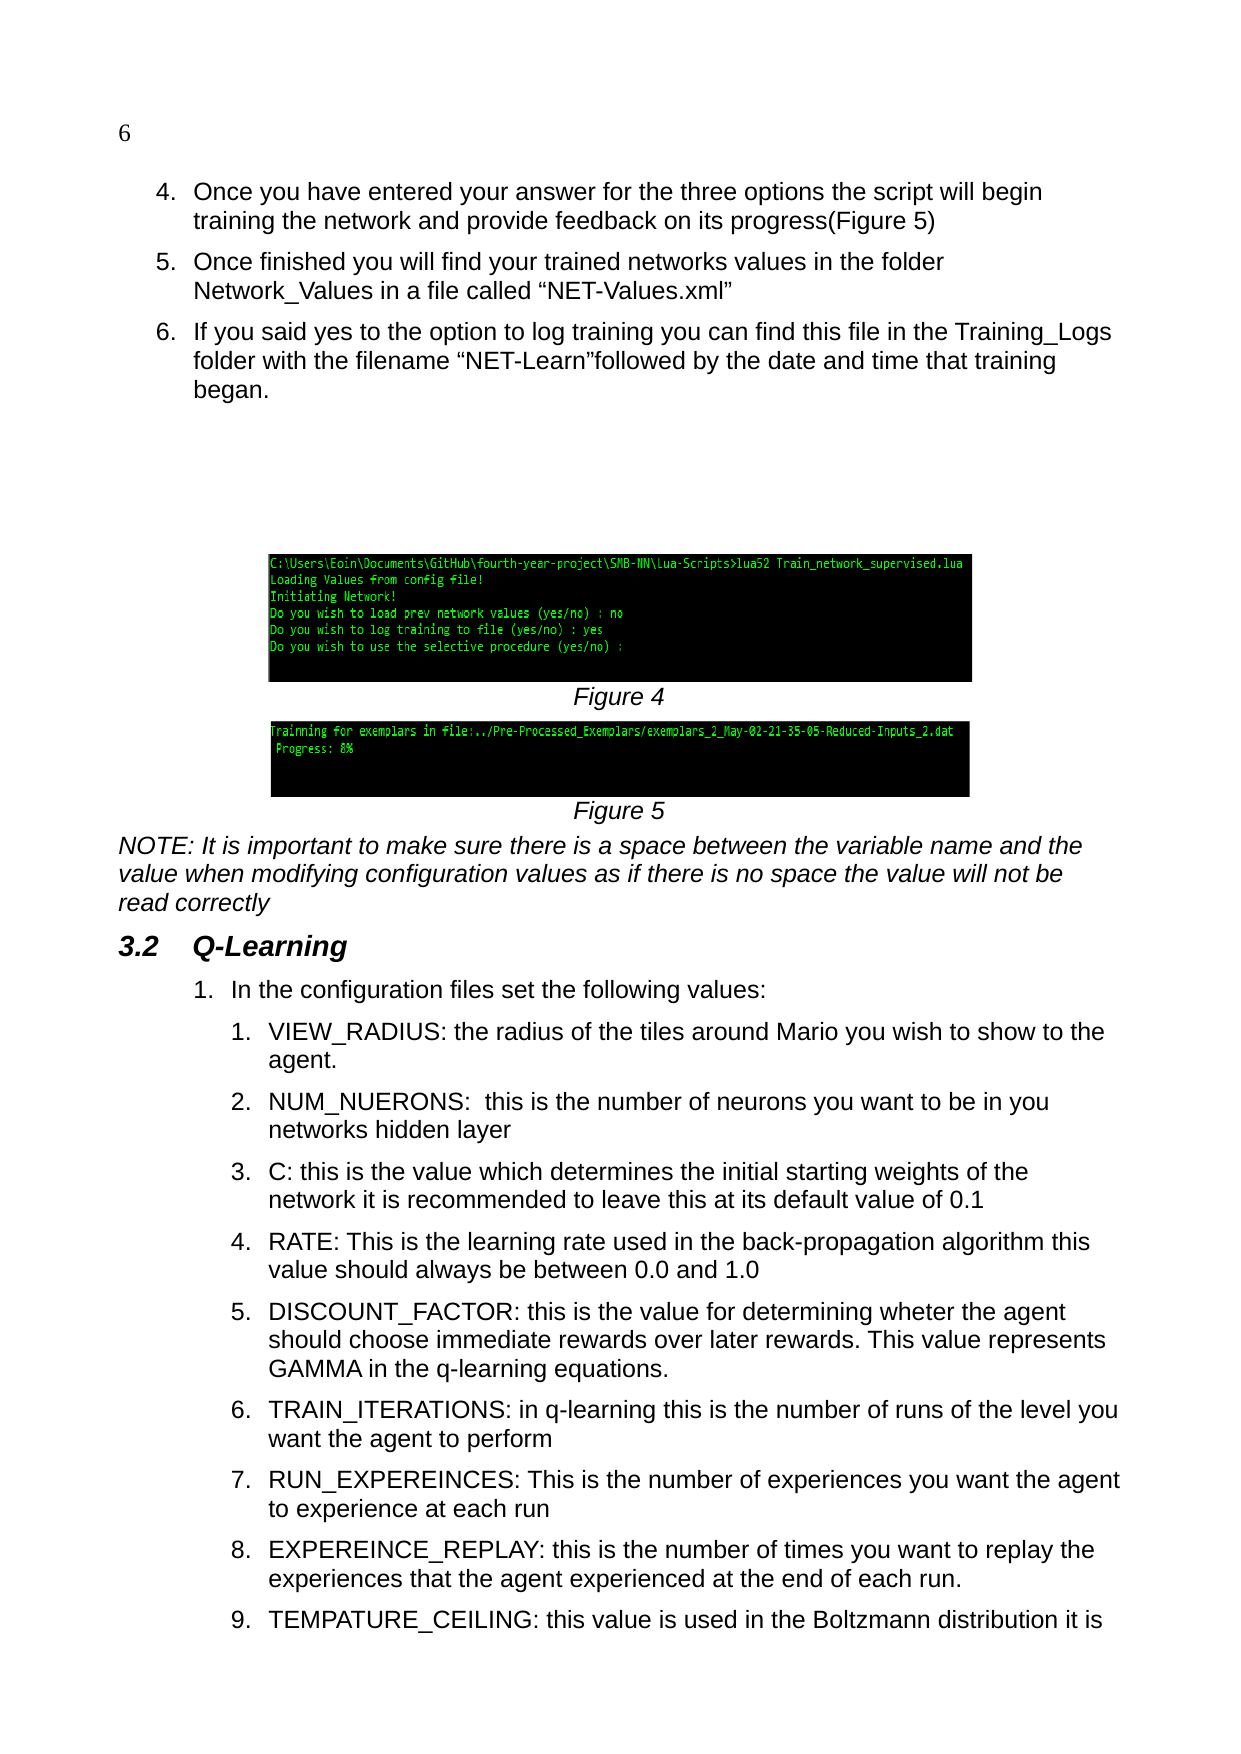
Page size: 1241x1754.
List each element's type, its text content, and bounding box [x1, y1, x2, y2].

list VIEW_RADIUS: the radius of the tiles around Mario you wish to show to the agent. [231, 1017, 1122, 1074]
list In the configuration files set the following values: [193, 975, 1122, 1004]
list RATE: This is the learning rate used in the back-propagation algorithm this value should always be between 0.0 and 1.0 [231, 1227, 1122, 1284]
list If you said yes to the option to log training you can find this file in the Training_Logs folder with the filename “NET-Learn”followed by the date and time that training began. [156, 317, 1122, 403]
list NUM_NUERONS: this is the number of neurons you want to be in you networks hidden layer [231, 1087, 1122, 1144]
list RUN_EXPEREINCES: This is the number of experiences you want the agent to experience at each run [231, 1465, 1122, 1523]
list Once you have entered your answer for the three options the script will begin training the network and provide feedback on its progress(Figure 5) [156, 177, 1122, 234]
list TRAIN_ITERATIONS: in q-learning this is the number of runs of the level you want the agent to perform [231, 1395, 1122, 1453]
text NOTE: It is important to make sure there is a space between the variable name and the value when modifying configuration values as if there is no space the value will not be read correctly [118, 831, 1122, 917]
picture [270, 721, 970, 797]
list EXPEREINCE_REPLAY: this is the number of times you want to replay the experiences that the agent experienced at the end of each run. [231, 1535, 1122, 1593]
list Once finished you will find your trained networks values in the folder Network_Values in a file called “NET-Values.xml” [156, 247, 1122, 304]
text 3.2 Q-Learning [118, 929, 1122, 963]
list DISCOUNT_FACTOR: this is the value for determining wheter the agent should choose immediate rewards over later rewards. This value represents GAMMA in the q-learning equations. [231, 1297, 1122, 1383]
list C: this is the value which determines the initial starting weights of the network it is recommended to leave this at its default value of 0.1 [231, 1157, 1122, 1214]
list TEMPATURE_CEILING: this value is used in the Boltzmann distribution it is [231, 1605, 1122, 1634]
table_header Figure 5 [118, 716, 1122, 831]
picture [268, 554, 973, 682]
table_header Figure 4 [118, 549, 1122, 716]
